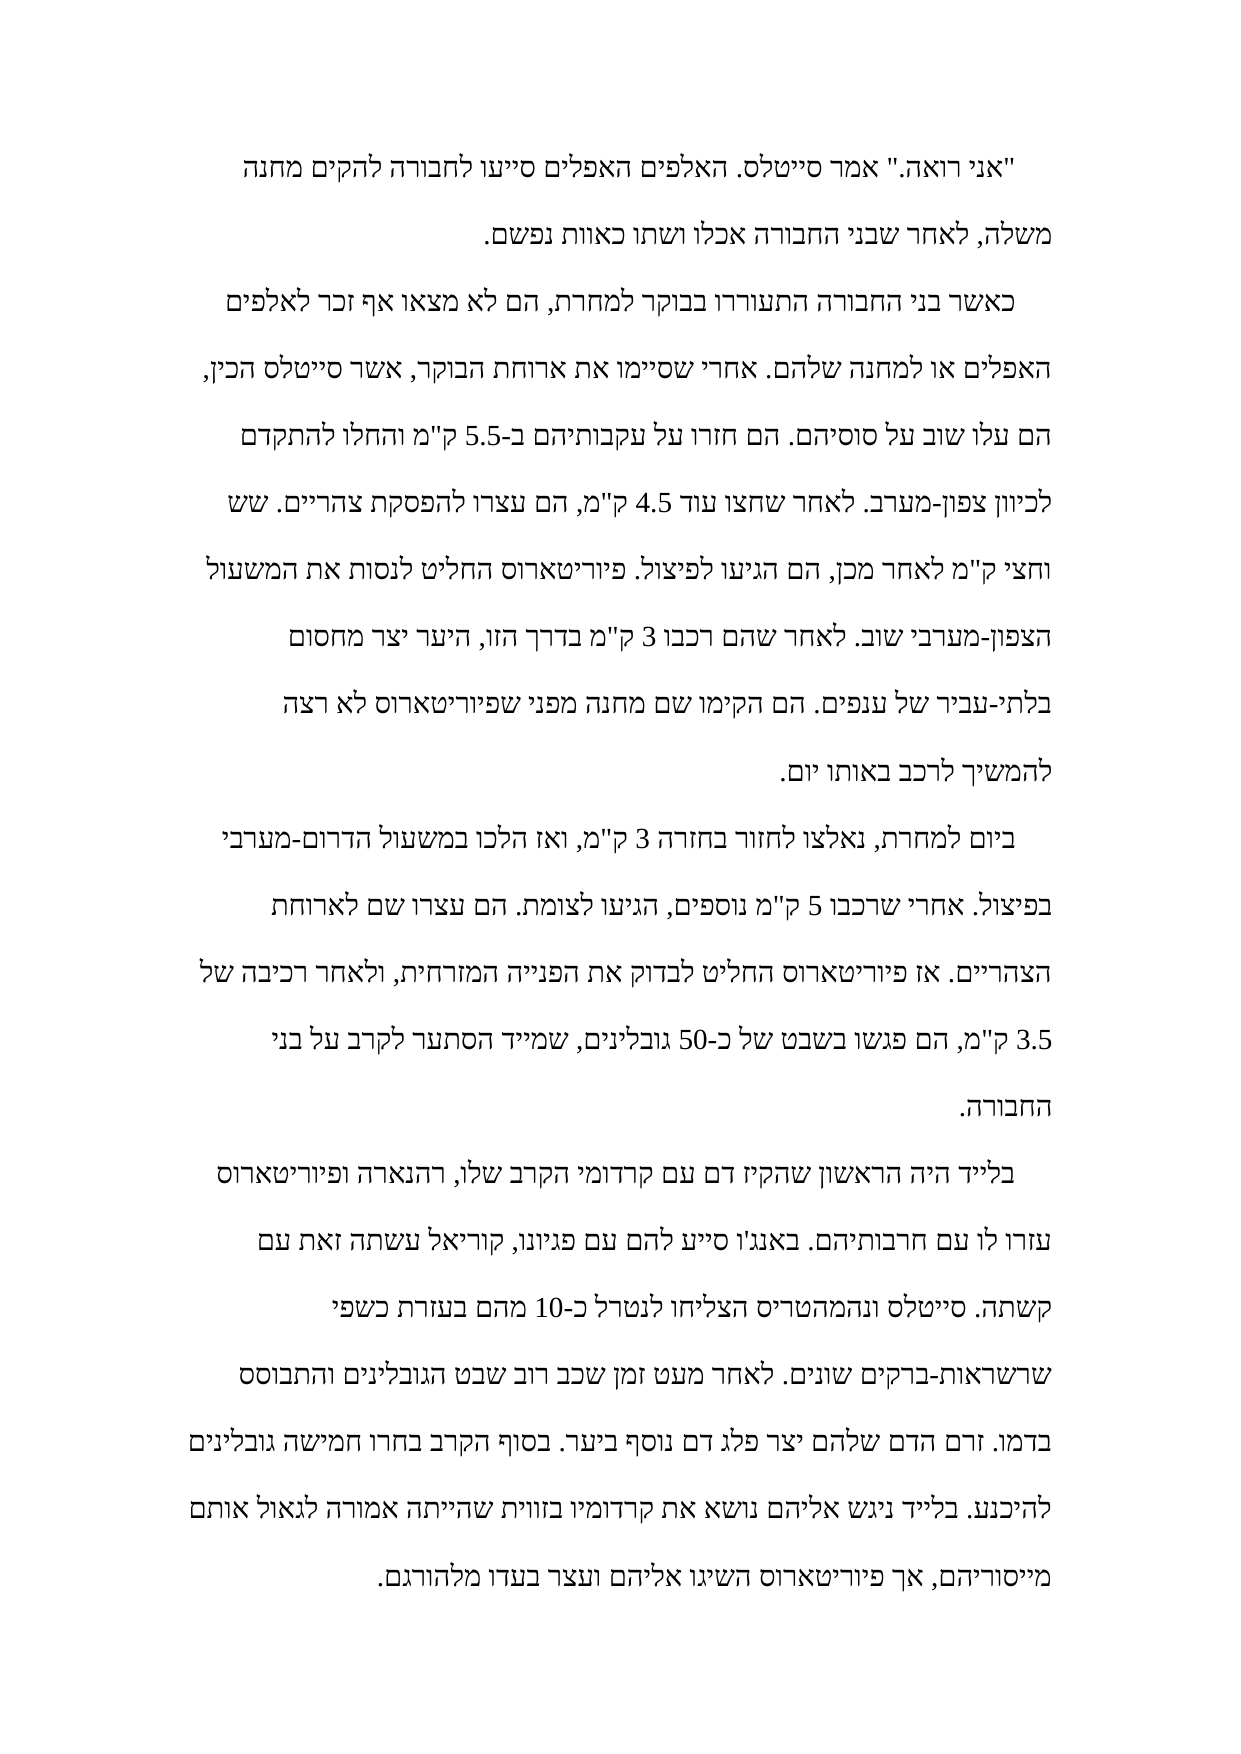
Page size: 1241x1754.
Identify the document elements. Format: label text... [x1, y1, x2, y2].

text בלייד היה הראשון שהקיז דם עם קרדומי הקרב שלו, רהנארה ופיוריטארוס עזרו לו עם חרבותיהם. באנג'ו סייע להם עם פגיונו, קוריאל עשתה זאת עם קשתה. סייטלס ונהמהטריס הצליחו לנטרל כ-10 מהם בעזרת כשפי שרשראות-ברקים שונים. לאחר מעט זמן שכב רוב שבט הגובלינים והתבוסס בדמו. זרם הדם שלהם יצר פלג דם נוסף ביער. בסוף הקרב בחרו חמישה גובלינים להיכנע. בלייד ניגש אליהם נושא את קרדומיו בזווית שהייתה אמורה לגאול אותם מייסוריהם, אך פיוריטארוס השיגו אליהם ועצר בעדו מלהורגם. [187, 1156, 1053, 1592]
text "אני רואה." אמר סייטלס. האלפים האפלים סייעו לחבורה להקים מחנה משלה, לאחר שבני החבורה אכלו ושתו כאוות נפשם. [187, 150, 1053, 251]
text ביום למחרת, נאלצו לחזור בחזרה 3 ק"מ, ואז הלכו במשעול הדרום-מערבי בפיצול. אחרי שרכבו 5 ק"מ נוספים, הגיעו לצומת. הם עצרו שם לארוחת הצהריים. אז פיוריטארוס החליט לבדוק את הפנייה המזרחית, ולאחר רכיבה של 3.5 ק"מ, הם פגשו בשבט של כ-50 גובלינים, שמייד הסתער לקרב על בני החבורה. [187, 821, 1053, 1123]
text כאשר בני החבורה התעוררו בבוקר למחרת, הם לא מצאו אף זכר לאלפים האפלים או למחנה שלהם. אחרי שסיימו את ארוחת הבוקר, אשר סייטלס הכין, הם עלו שוב על סוסיהם. הם חזרו על עקבותיהם ב-5.5 ק"מ והחלו להתקדם לכיוון צפון-מערב. לאחר שחצו עוד 4.5 ק"מ, הם עצרו להפסקת צהריים. שש וחצי ק"מ לאחר מכן, הם הגיעו לפיצול. פיוריטארוס החליט לנסות את המשעול הצפון-מערבי שוב. לאחר שהם רכבו 3 ק"מ בדרך הזו, היער יצר מחסום בלתי-עביר של ענפים. הם הקימו שם מחנה מפני שפיוריטארוס לא רצה להמשיך לרכב באותו יום. [187, 284, 1053, 787]
